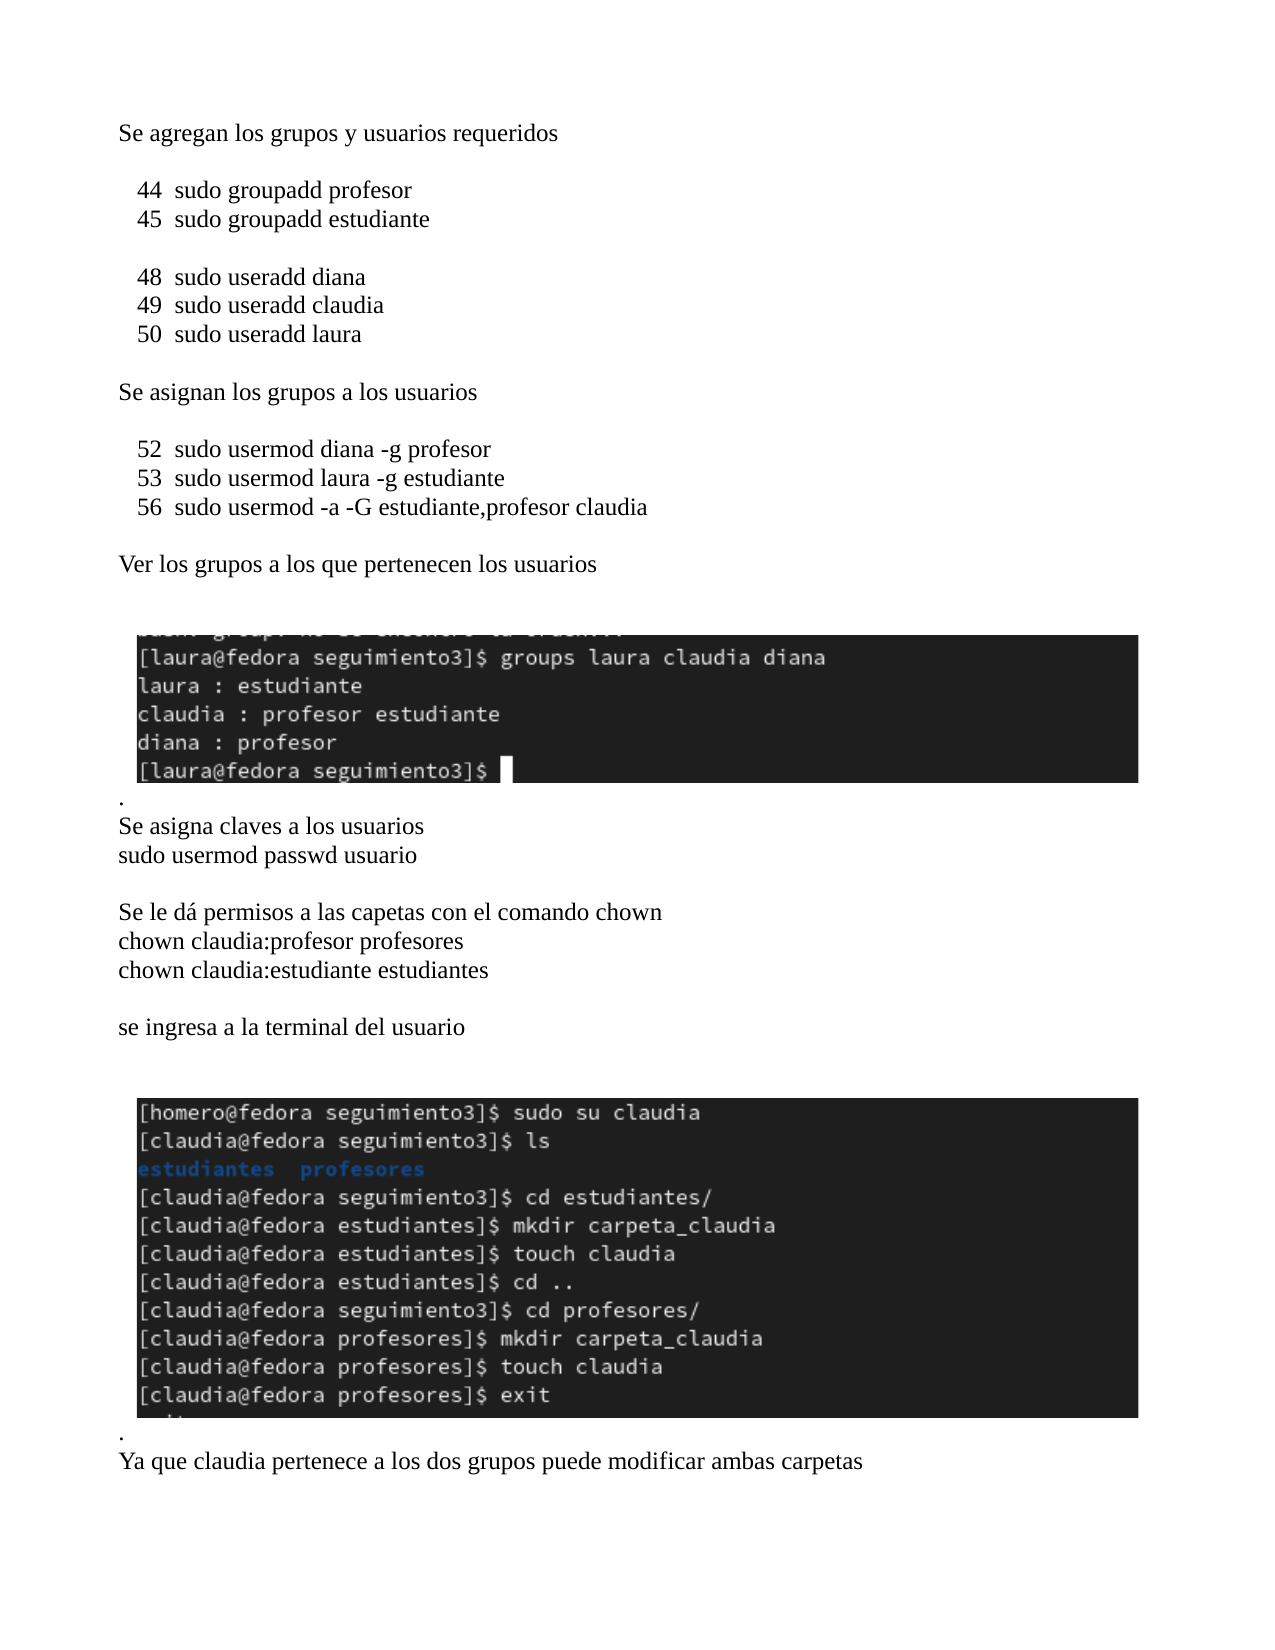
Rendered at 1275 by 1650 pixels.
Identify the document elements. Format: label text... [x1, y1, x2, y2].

text 50 sudo useradd laura [118, 319, 1157, 348]
text 52 sudo usermod diana -g profesor [118, 434, 1157, 463]
text . [118, 636, 1157, 811]
text Se asignan los grupos a los usuarios [118, 377, 1157, 406]
text Se le dá permisos a las capetas con el comando chown [118, 897, 1157, 926]
text Se asigna claves a los usuarios [118, 811, 1157, 840]
text Se agregan los grupos y usuarios requeridos [118, 118, 1157, 147]
text Ver los grupos a los que pertenecen los usuarios [118, 549, 1157, 578]
text 56 sudo usermod -a -G estudiante,profesor claudia [118, 492, 1157, 521]
picture [136, 635, 1139, 783]
text se ingresa a la terminal del usuario [118, 1012, 1157, 1041]
text 48 sudo useradd diana [118, 262, 1157, 291]
text sudo usermod passwd usuario [118, 840, 1157, 869]
text 49 sudo useradd claudia [118, 291, 1157, 319]
text chown claudia:profesor profesores [118, 926, 1157, 955]
text . [118, 1099, 1157, 1446]
text 44 sudo groupadd profesor [118, 176, 1157, 204]
picture [136, 1098, 1139, 1418]
text chown claudia:estudiante estudiantes [118, 955, 1157, 984]
text Ya que claudia pertenece a los dos grupos puede modificar ambas carpetas [118, 1446, 1157, 1475]
text 53 sudo usermod laura -g estudiante [118, 463, 1157, 492]
text 45 sudo groupadd estudiante [118, 204, 1157, 233]
